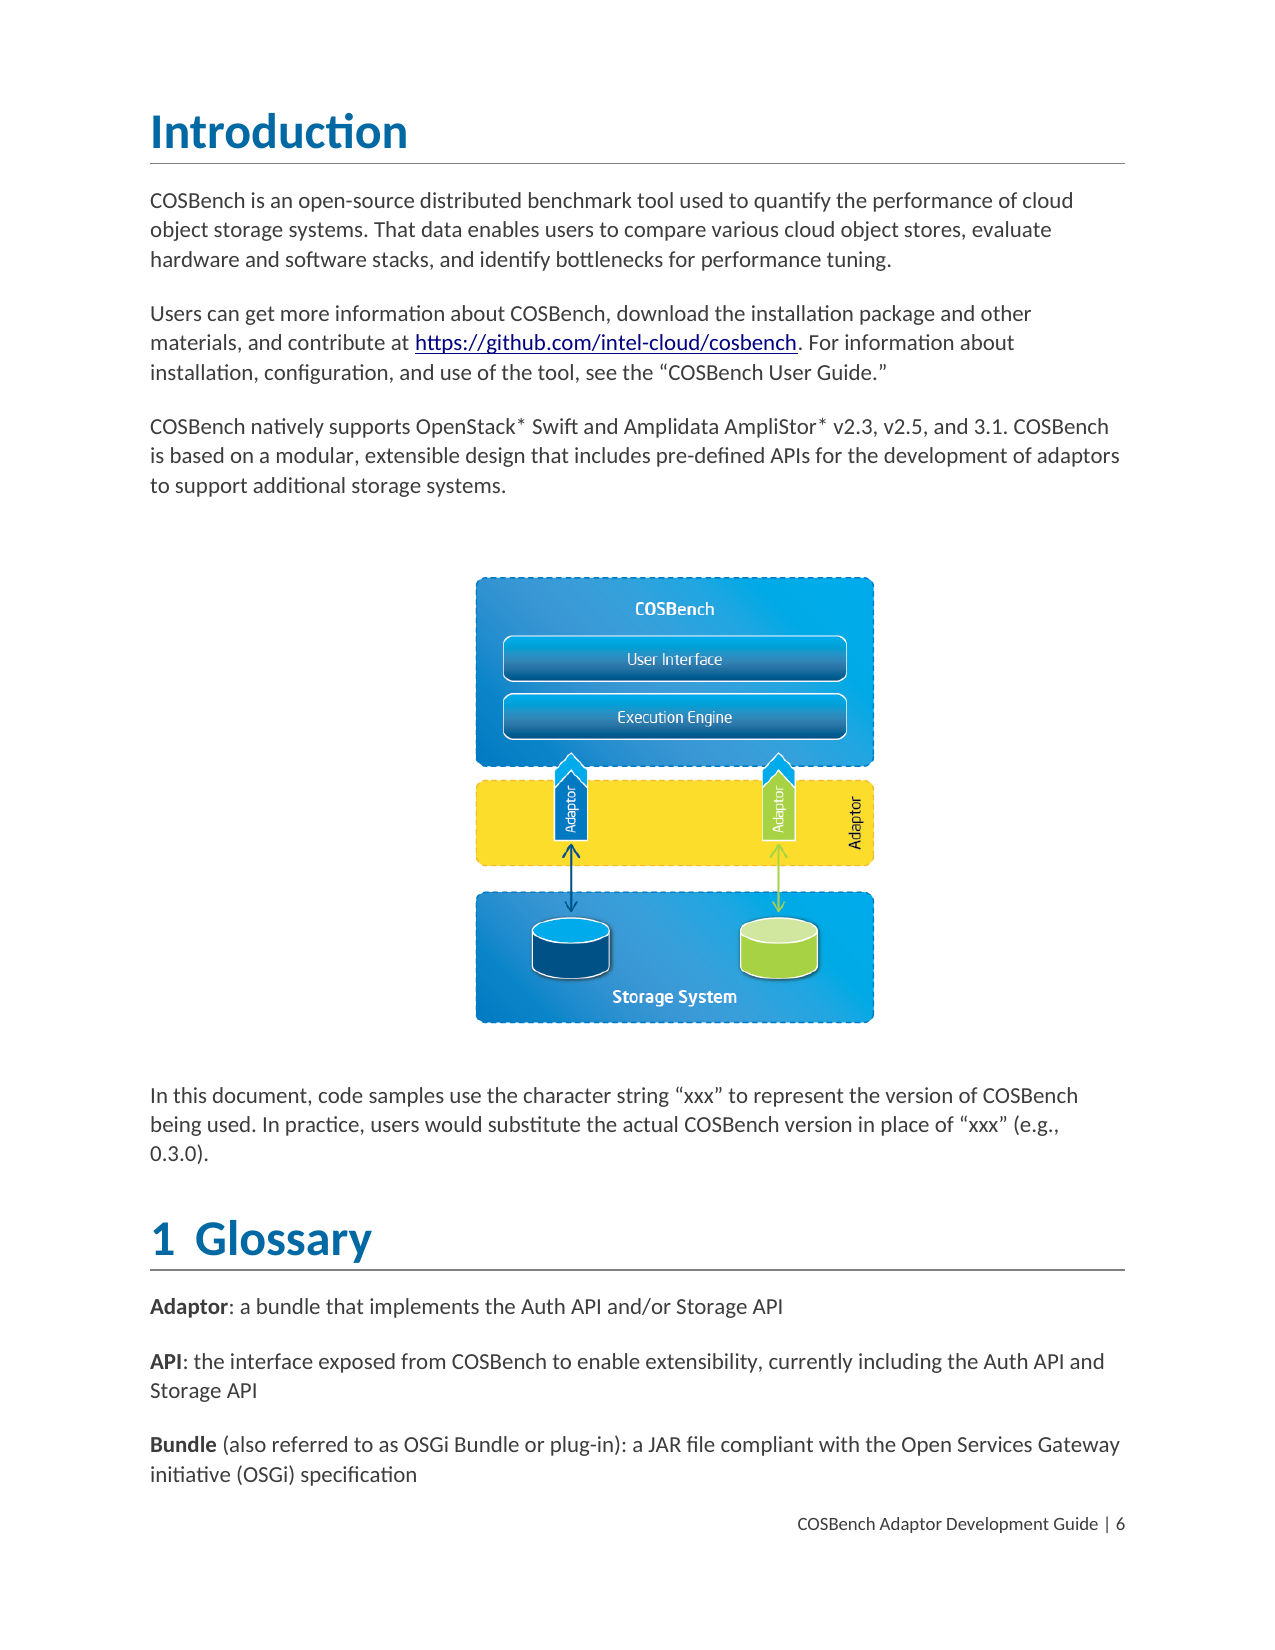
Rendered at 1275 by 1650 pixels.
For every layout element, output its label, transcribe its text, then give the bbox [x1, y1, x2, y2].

text Users can get more information about COSBench, download the installation package and other materials, and contribute at https://github.com/intel-cloud/cosbench. For information about installation, configuration, and use of the tool, see the “COSBench User Guide.” [150, 299, 1125, 386]
text Adaptor: a bundle that implements the Auth API and/or Storage API [150, 1292, 1125, 1320]
subtitle Introduction [150, 100, 1125, 163]
text Bundle (also referred to as OSGi Bundle or plug-in): a JAR file compliant with the Open Services Gateway initiative (OSGi) specification [150, 1431, 1125, 1488]
text API: the interface exposed from COSBench to enable extensibility, currently including the Auth API and Storage API [150, 1347, 1125, 1404]
text In this document, code samples use the character string “xxx” to represent the version of COSBench being used. In practice, users would substitute the actual COSBench version in place of “xxx” (e.g., 0.3.0). [150, 1081, 1125, 1168]
subtitle Glossary [150, 1206, 1125, 1269]
text COSBench is an open-source distributed benchmark tool used to quantify the performance of cloud object storage systems. That data enables users to compare various cloud object stores, evaluate hardware and software stacks, and identify bottlenecks for performance tuning. [150, 186, 1125, 273]
text COSBench natively supports OpenStack* Swift and Amplidata AmpliStor* v2.3, v2.5, and 3.1. COSBench is based on a modular, extensible design that includes pre-defined APIs for the development of adaptors to support additional storage systems. [150, 412, 1125, 499]
